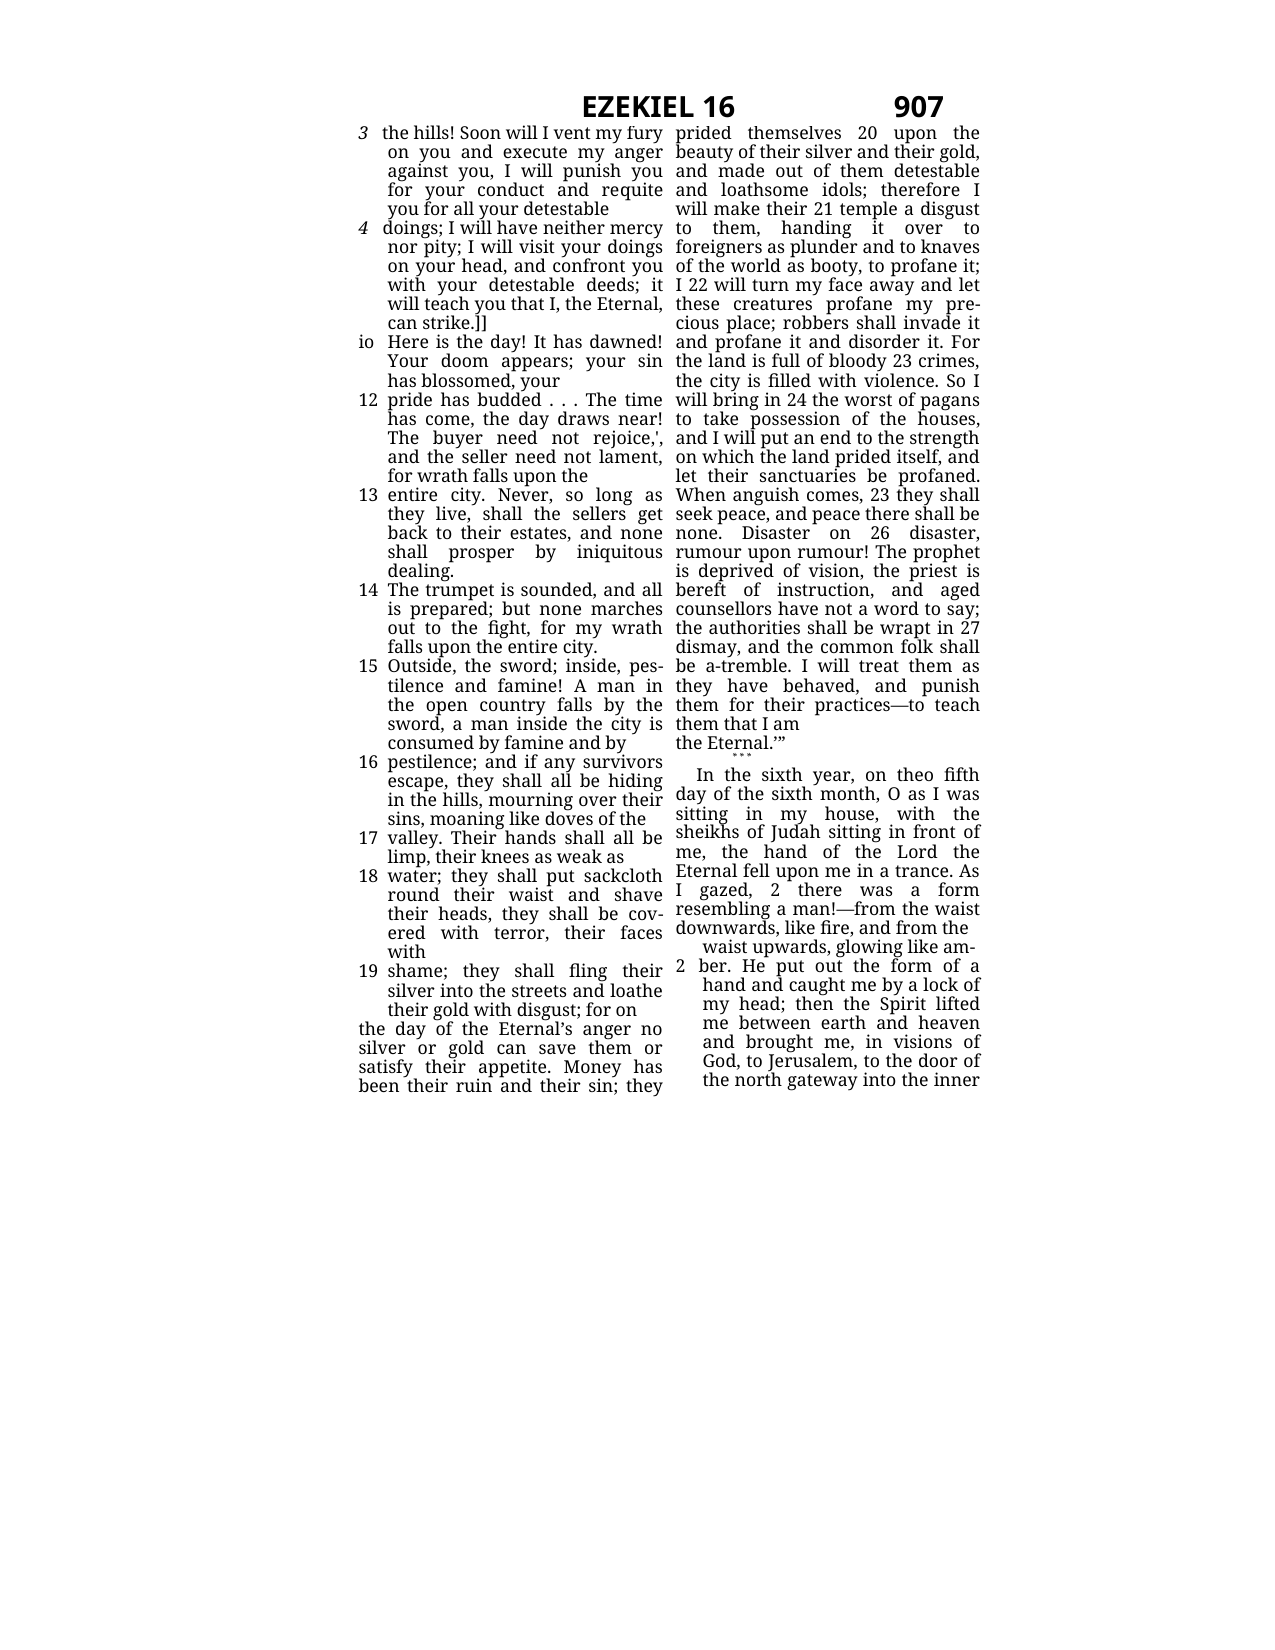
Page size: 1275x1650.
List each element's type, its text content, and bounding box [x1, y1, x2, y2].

text io Here is the day! It has dawned! Your doom appears; your sin has blossomed, your [358, 334, 663, 391]
list water; they shall put sackcloth round their waist and shave their heads, they shall be cov­ered with terror, their faces with [358, 867, 663, 963]
list Outside, the sword; inside, pes­tilence and famine! A man in the open country falls by the sword, a man inside the city is consumed by famine and by [358, 658, 663, 753]
text waist upwards, glowing like am- [702, 938, 980, 957]
text the Eternal.’” [675, 734, 980, 753]
text * * * [732, 753, 980, 762]
list valley. Their hands shall all be limp, their knees as weak as [358, 829, 663, 867]
list ber. He put out the form of a hand and caught me by a lock of my head; then the Spirit lifted me between earth and heaven and brought me, in visions of God, to Jerusalem, to the door of the north gateway into the inner [675, 957, 980, 1091]
list pride has budded . . . The time has come, the day draws near! The buyer need not re­joice,', and the seller need not lament, for wrath falls upon the [358, 391, 663, 486]
list doings; I will have neither mercy nor pity; I will visit your doings on your head, and con­front you with your detestable deeds; it will teach you that I, the Eternal, can strike.]] [358, 219, 663, 334]
text In the sixth year, on theo fifth day of the sixth month, O as I was sitting in my house, with the sheikhs of Judah sit­ting in front of me, the hand of the Lord the Eternal fell upon me in a trance. As I gazed, 2 there was a form resembling a man!—from the waist down­wards, like fire, and from the [675, 767, 980, 938]
text the day of the Eternal’s anger no silver or gold can save them or satisfy their appetite. Money has been their ruin and their sin; they [358, 1020, 663, 1096]
list the hills! Soon will I vent my fury on you and execute my anger against you, I will punish you for your conduct and re­quite you for all your detestable [358, 124, 663, 219]
list The trumpet is sounded, and all is prepared; but none marches out to the fight, for my wrath falls upon the entire city. [358, 581, 663, 658]
list pestilence; and if any survivors escape, they shall all be hiding in the hills, mourning over their sins, moaning like doves of the [358, 753, 663, 829]
text prided themselves 20 upon the beauty of their silver and their gold, and made out of them detestable and loathsome idols; therefore I will make their 21 temple a disgust to them, hand­ing it over to foreigners as plunder and to knaves of the world as booty, to profane it; I 22 will turn my face away and let these creatures profane my pre­cious place; robbers shall invade it and profane it and disorder it. For the land is full of bloody 23 crimes, the city is filled with violence. So I will bring in 24 the worst of pagans to take pos­session of the houses, and I will put an end to the strength on which the land prided itself, and let their sanctuaries be pro­faned. When anguish comes, 23 they shall seek peace, and peace there shall be none. Disaster on 26 disaster, rumour upon rumour! The prophet is deprived of vision, the priest is bereft of instruction, and aged coun­sellors have not a word to say; the authorities shall be wrapt in 27 dismay, and the common folk shall be a-tremble. I will treat them as they have behaved, and punish them for their prac­tices—to teach them that I am [675, 124, 980, 734]
list shame; they shall fling their silver into the streets and loathe their gold with disgust; for on [358, 963, 663, 1020]
list entire city. Never, so long as they live, shall the sellers get back to their estates, and none shall prosper by iniquitous dealing. [358, 486, 663, 581]
